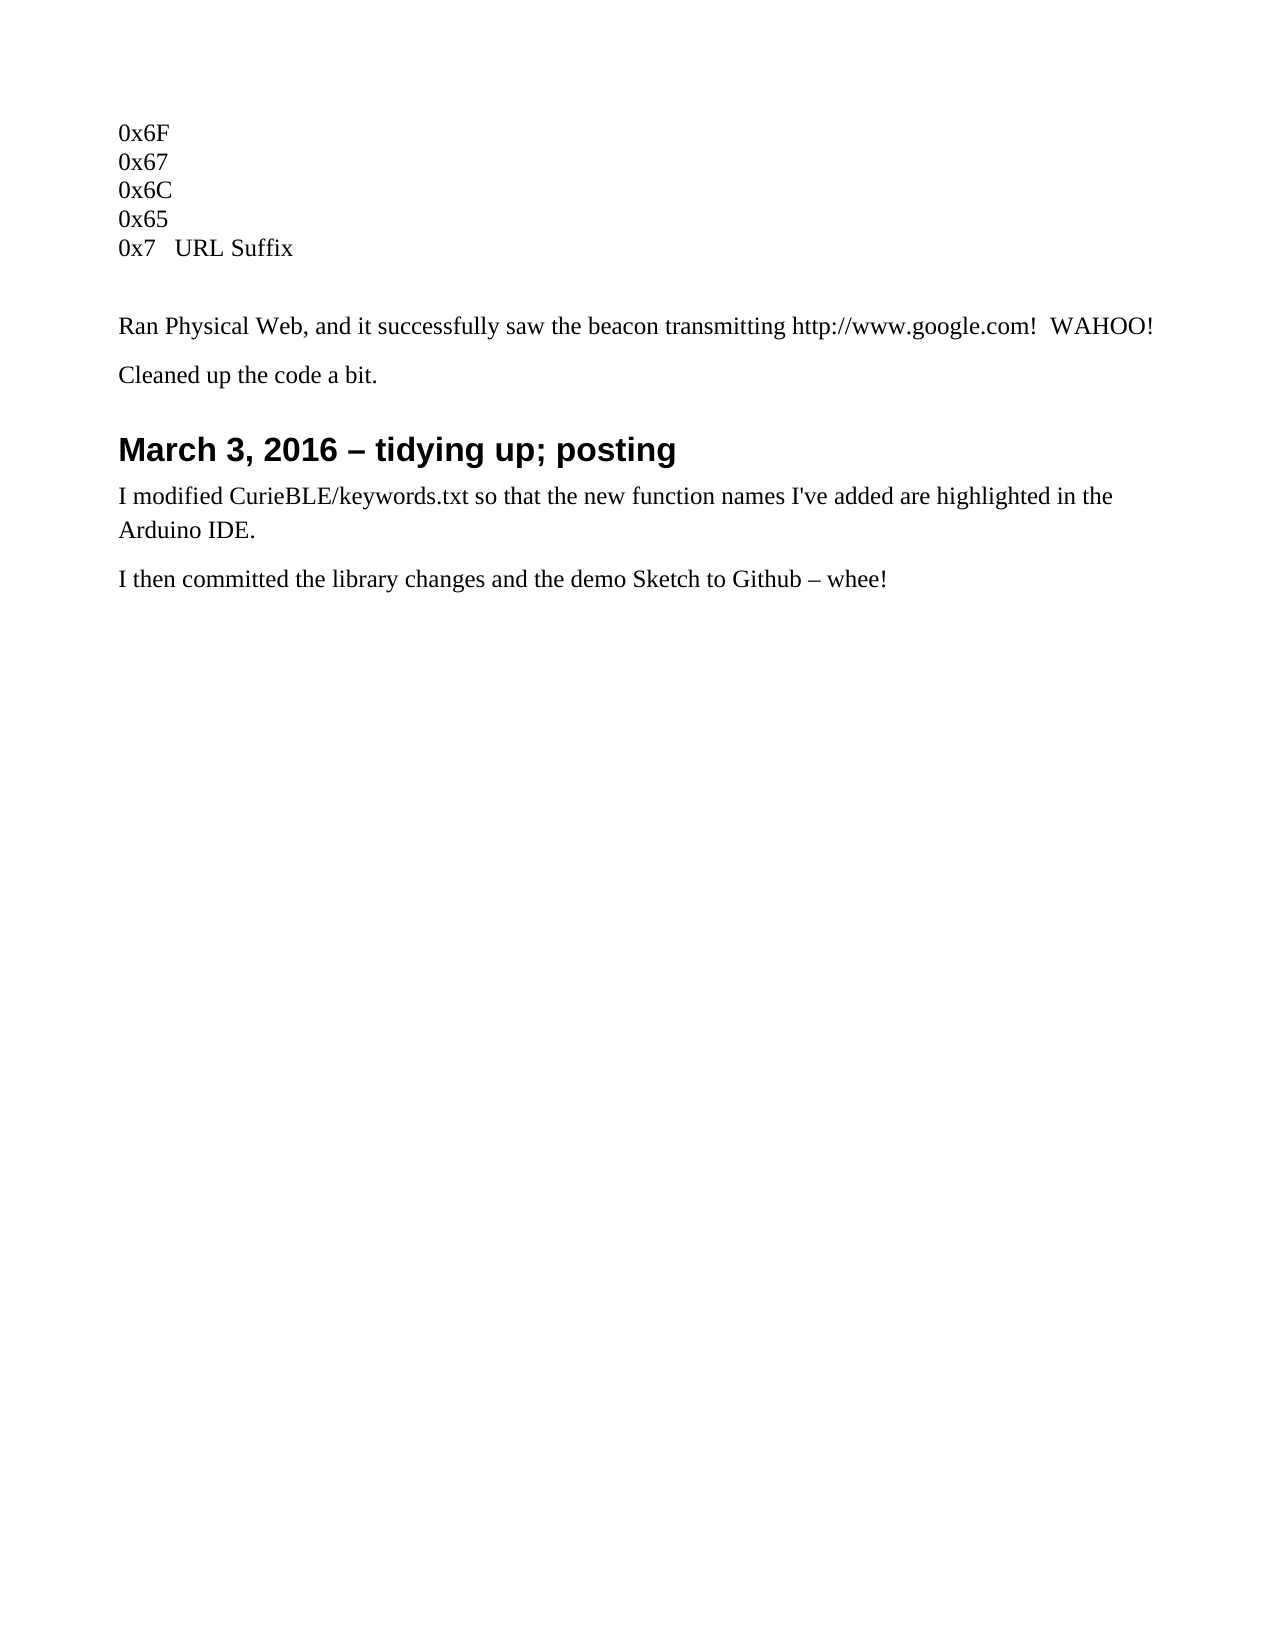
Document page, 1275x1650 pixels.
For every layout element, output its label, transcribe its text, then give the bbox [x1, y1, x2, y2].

text 0x6F [118, 118, 1157, 147]
text 0x67 [118, 147, 1157, 176]
text I then committed the library changes and the demo Sketch to Github – whee! [118, 564, 1157, 593]
text 0x6C [118, 176, 1157, 204]
text I modified CurieBLE/keywords.txt so that the new function names I've added are highlighted in the Arduino IDE. [118, 481, 1157, 544]
text Cleaned up the code a bit. [118, 360, 1157, 389]
text 0x7 URL Suffix [118, 233, 1157, 262]
subtitle March 3, 2016 – tidying up; posting [118, 430, 1157, 468]
text 0x65 [118, 204, 1157, 233]
text Ran Physical Web, and it successfully saw the beacon transmitting http://www.google.com! WAHOO! [118, 311, 1157, 340]
